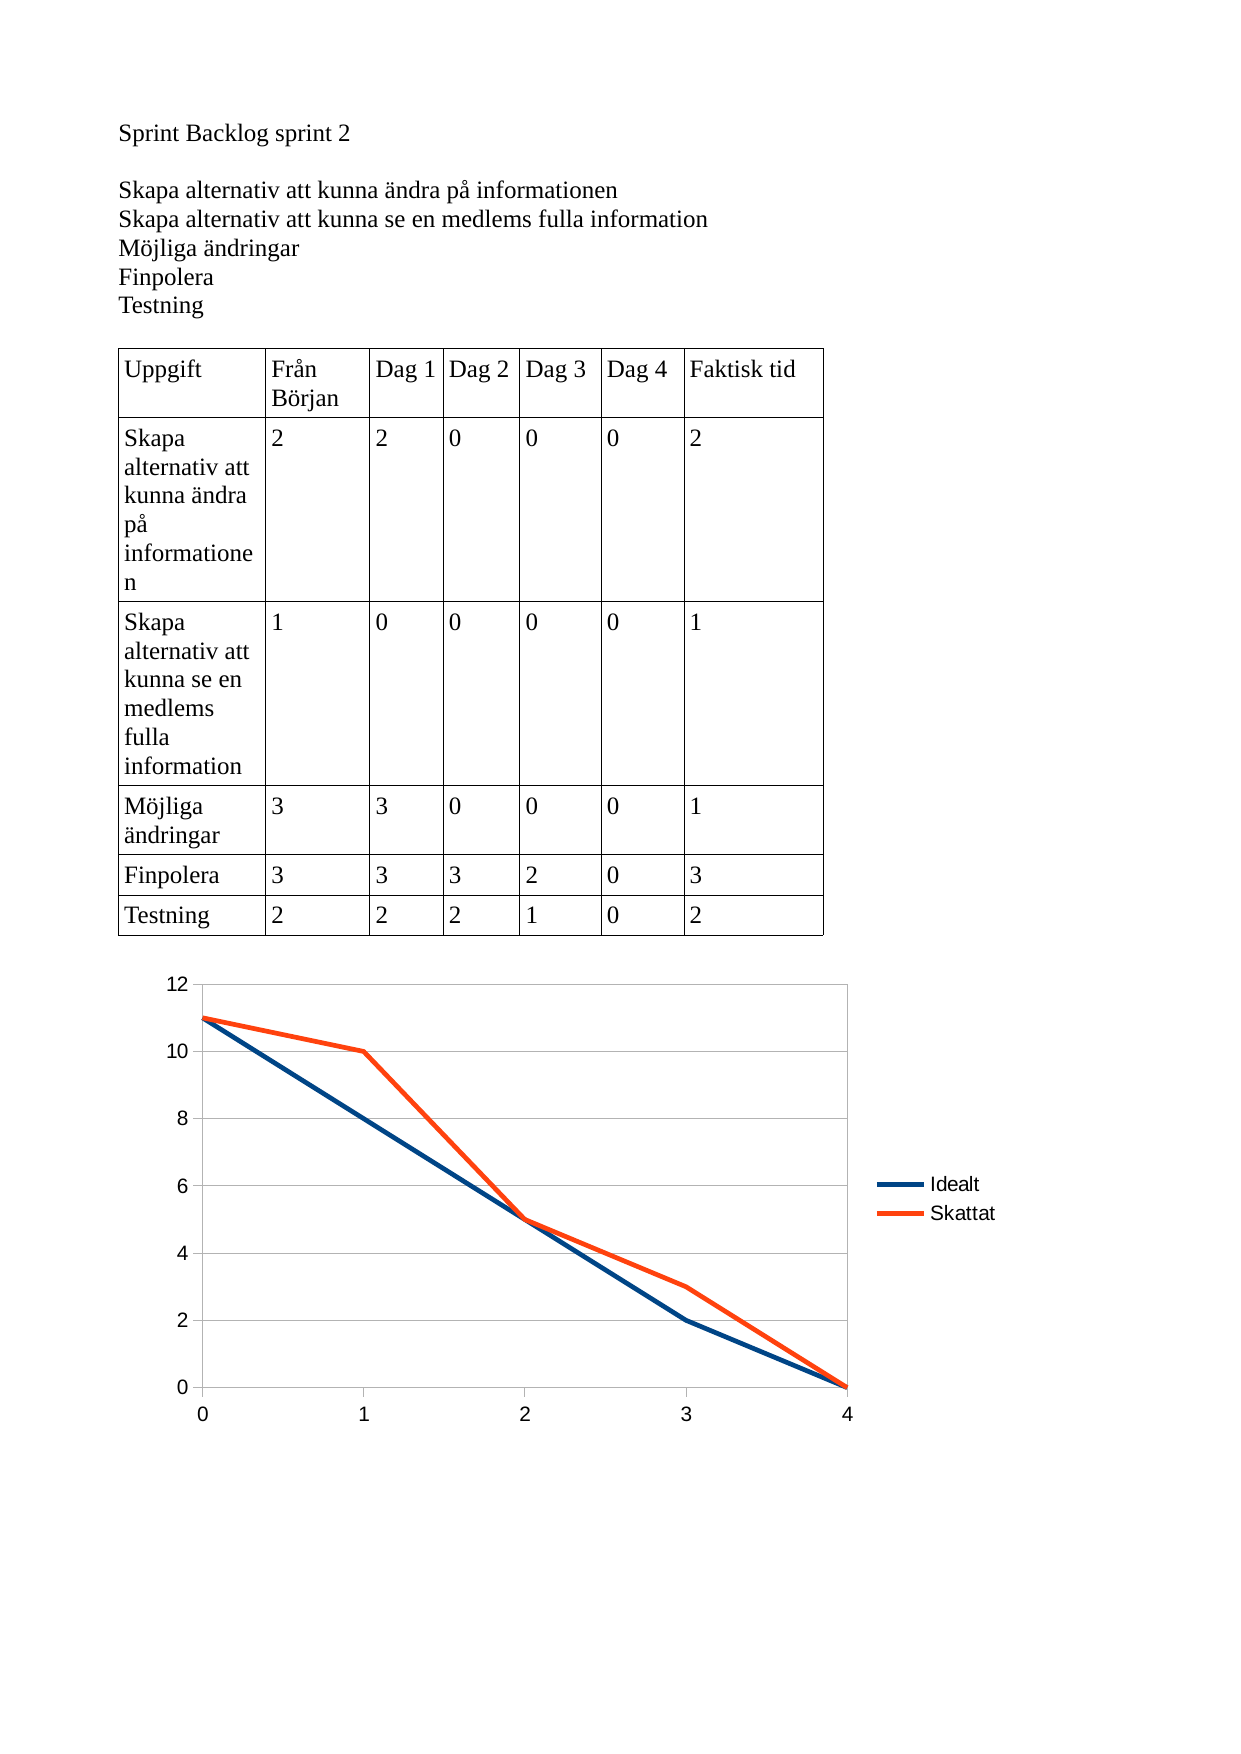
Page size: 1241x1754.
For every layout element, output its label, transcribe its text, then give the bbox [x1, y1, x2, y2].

table_cell 1 [685, 602, 823, 785]
table_cell 1 [685, 786, 823, 854]
table_cell 2 [370, 418, 443, 601]
table_cell 2 [444, 896, 519, 935]
table_cell 0 [444, 786, 519, 854]
table_cell 0 [602, 602, 684, 785]
table_cell 0 [444, 602, 519, 785]
table_header Dag 2 [444, 349, 519, 417]
table_cell 2 [266, 896, 369, 935]
table_cell 3 [370, 786, 443, 854]
table_cell 0 [370, 602, 443, 785]
table_cell 3 [370, 855, 443, 895]
table_cell 0 [602, 855, 684, 895]
table_cell 0 [444, 418, 519, 601]
table_cell 2 [685, 418, 823, 601]
table_cell 3 [266, 855, 369, 895]
table_cell 3 [685, 855, 823, 895]
table_cell 0 [520, 418, 601, 601]
table_cell 3 [266, 786, 369, 854]
table_cell 1 [266, 602, 369, 785]
text Testning [118, 291, 1122, 319]
text Sprint Backlog sprint 2 [118, 118, 1122, 147]
text Skapa alternativ att kunna se en medlems fulla information [118, 204, 1122, 233]
table_cell 0 [602, 786, 684, 854]
text Skapa alternativ att kunna ändra på informationen [118, 176, 1122, 204]
table_header Från Början [266, 349, 369, 417]
table_header Faktisk tid [685, 349, 823, 417]
table_header Dag 4 [602, 349, 684, 417]
table_header Uppgift [119, 349, 265, 417]
table_cell 2 [266, 418, 369, 601]
table_cell 0 [520, 786, 601, 854]
table_cell 0 [520, 602, 601, 785]
table_cell Skapa alternativ att kunna se en medlems fulla information [119, 602, 265, 785]
table_header Dag 1 [370, 349, 443, 417]
table_cell Testning [119, 896, 265, 935]
table_cell 3 [444, 855, 519, 895]
table_cell Finpolera [119, 855, 265, 895]
table_cell Skapa alternativ att kunna ändra på informationen [119, 418, 265, 601]
table_cell 2 [685, 896, 823, 935]
table_cell 2 [520, 855, 601, 895]
table_cell Möjliga ändringar [119, 786, 265, 854]
table_header Dag 3 [520, 349, 601, 417]
table_cell 1 [520, 896, 601, 935]
table_cell 2 [370, 896, 443, 935]
text Finpolera [118, 262, 1122, 291]
table_cell 0 [602, 418, 684, 601]
table_cell 0 [602, 896, 684, 935]
text Möjliga ändringar [118, 233, 1122, 262]
